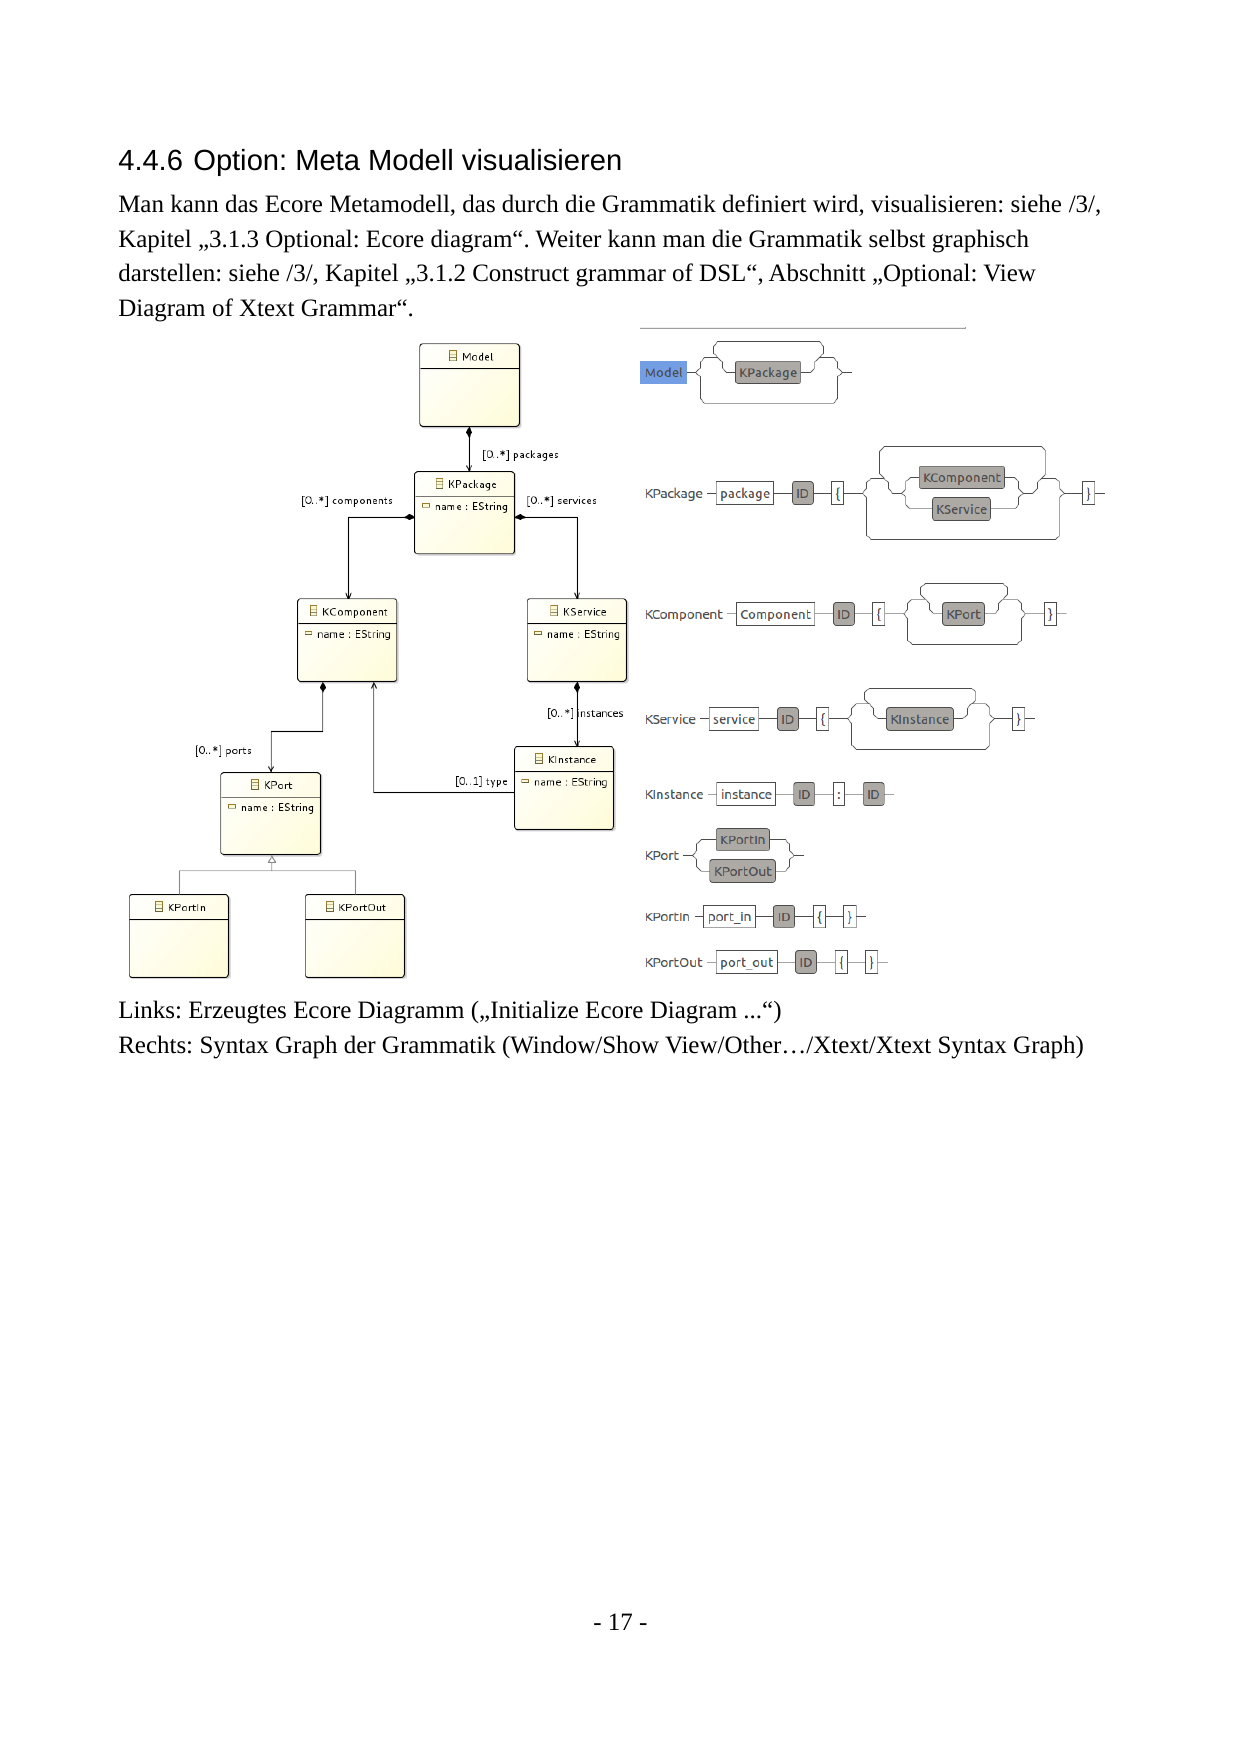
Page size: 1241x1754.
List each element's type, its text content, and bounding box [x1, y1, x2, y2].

text Man kann das Ecore Metamodell, das durch die Grammatik definiert wird, visualisieren: siehe /3/, Kapitel „3.1.3 Optional: Ecore diagram“. Weiter kann man die Grammatik selbst graphisch darstellen: siehe /3/, Kapitel „3.1.2 Construct grammar of DSL“, Abschnitt „Optional: View Diagram of Xtext Grammar“. [118, 189, 1122, 321]
text Rechts: Syntax Graph der Grammatik (Window/Show View/Other…/Xtext/Xtext Syntax Graph) [118, 1030, 1122, 1059]
picture [118, 327, 1116, 990]
subtitle Option: Meta Modell visualisieren [118, 143, 1122, 177]
text Links: Erzeugtes Ecore Diagramm („Initialize Ecore Diagram ...“) [118, 995, 1122, 1024]
